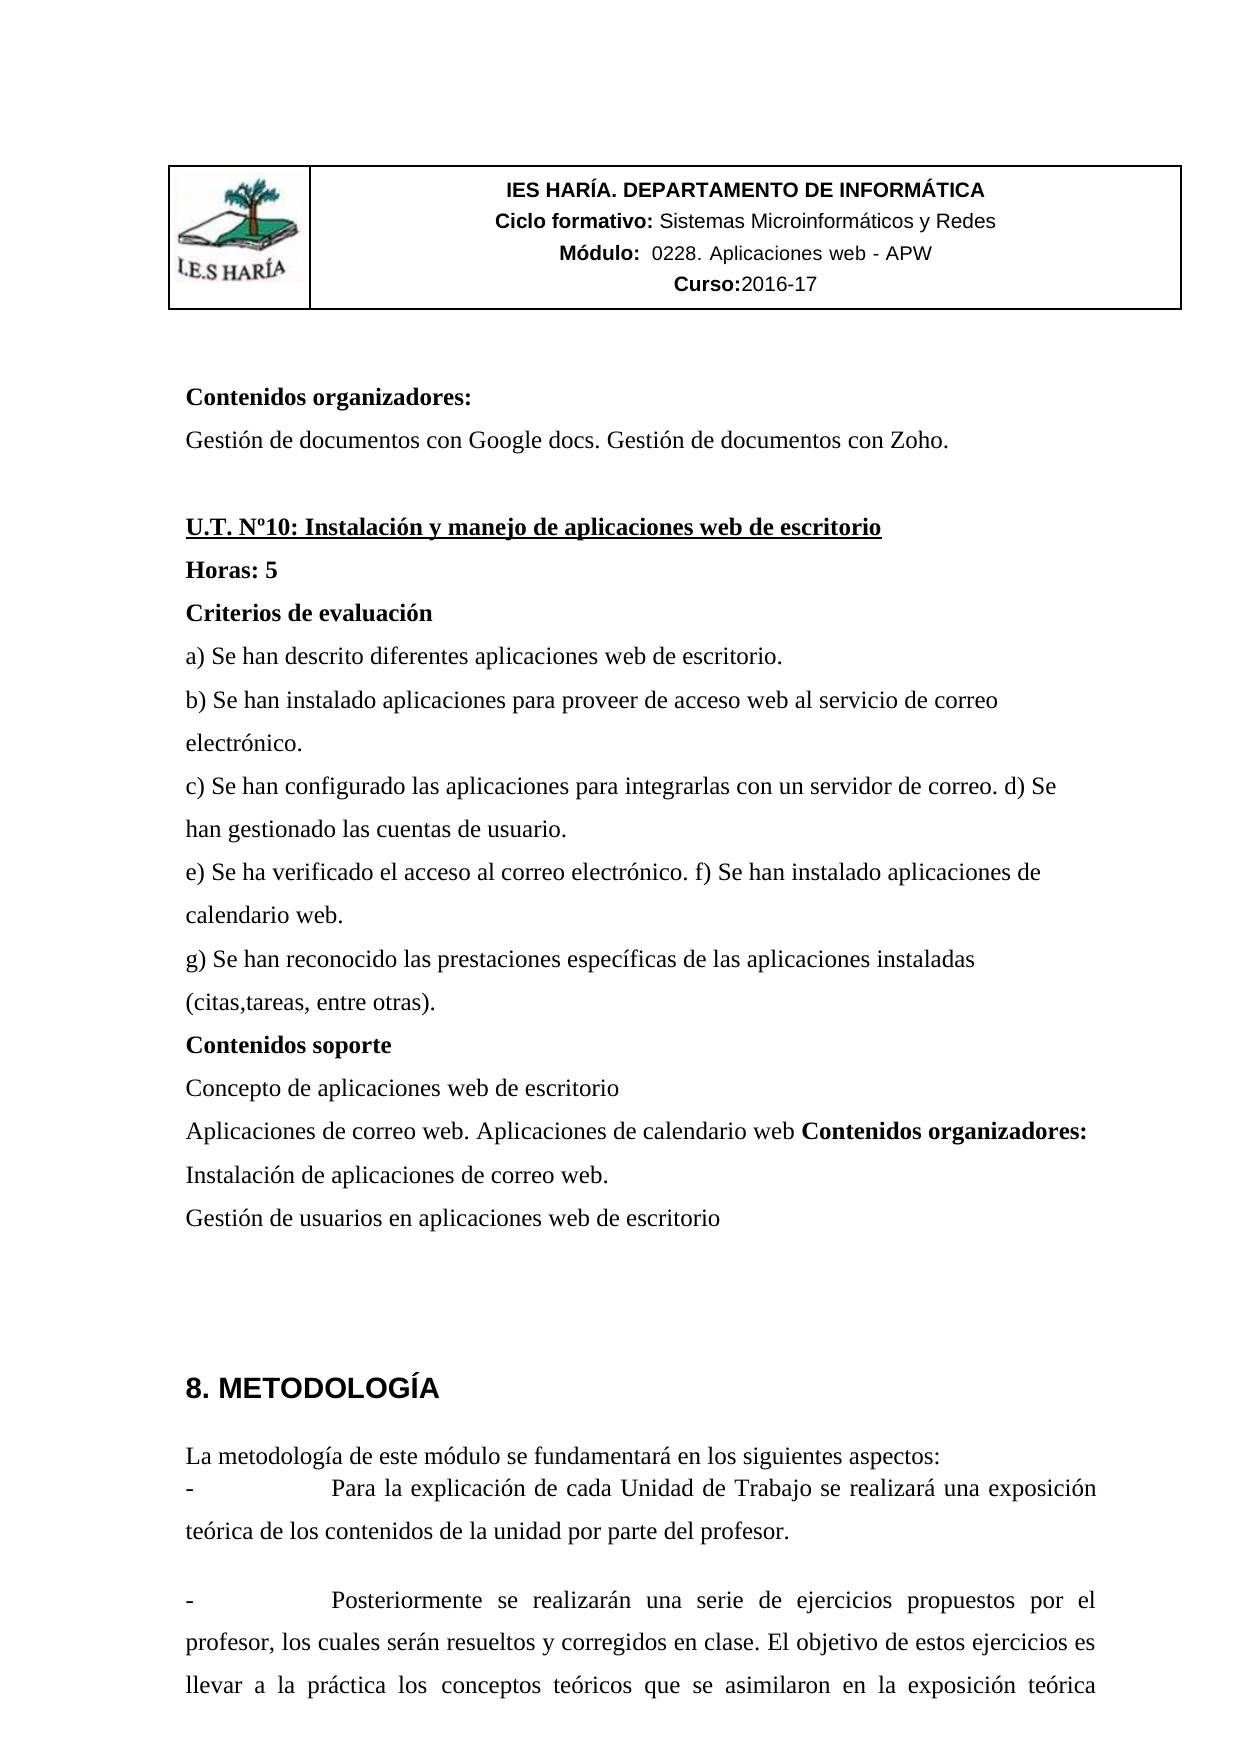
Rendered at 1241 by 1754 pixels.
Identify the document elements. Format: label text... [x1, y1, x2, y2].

text Criterios de evaluación [185, 598, 1096, 627]
text Gestión de documentos con Google docs. Gestión de documentos con Zoho. [185, 425, 1096, 454]
text (citas,tareas, entre otras). [185, 987, 1096, 1016]
text g) Se han reconocido las prestaciones específicas de las aplicaciones instaladas [185, 944, 1096, 973]
text U.T. Nº10: Instalación y manejo de aplicaciones web de escritorio [185, 512, 1096, 541]
picture [174, 172, 305, 282]
text a) Se han descrito diferentes aplicaciones web de escritorio. [185, 641, 1096, 670]
text - Posteriormente se realizarán una serie de ejercicios propuestos por el profesor, los cuales serán resueltos y corregidos en clase. El objetivo de estos ejercicios es llevar a la práctica los conceptos teóricos que se asimilaron en la exposición teórica [185, 1585, 1096, 1699]
text La metodología de este módulo se fundamentará en los siguientes aspectos: [185, 1441, 1096, 1470]
text Aplicaciones de correo web. Aplicaciones de calendario web Contenidos organizadores: [185, 1116, 1096, 1145]
subtitle 8. METODOLOGÍA [185, 1371, 1096, 1404]
text Contenidos organizadores: [185, 382, 1096, 411]
text Horas: 5 [185, 555, 1096, 584]
text c) Se han configurado las aplicaciones para integrarlas con un servidor de correo. d) Se han gestionado las cuentas de usuario. [185, 771, 1096, 843]
text Concepto de aplicaciones web de escritorio [185, 1073, 1096, 1102]
text e) Se ha verificado el acceso al correo electrónico. f) Se han instalado aplicaciones de calendario web. [185, 857, 1096, 929]
text Gestión de usuarios en aplicaciones web de escritorio [185, 1203, 1096, 1232]
text - Para la explicación de cada Unidad de Trabajo se realizará una exposición teórica de los contenidos de la unidad por parte del profesor. [185, 1473, 1096, 1544]
text b) Se han instalado aplicaciones para proveer de acceso web al servicio de correo electrónico. [185, 685, 1096, 756]
text Contenidos soporte [185, 1030, 1096, 1059]
text Instalación de aplicaciones de correo web. [185, 1160, 1096, 1189]
